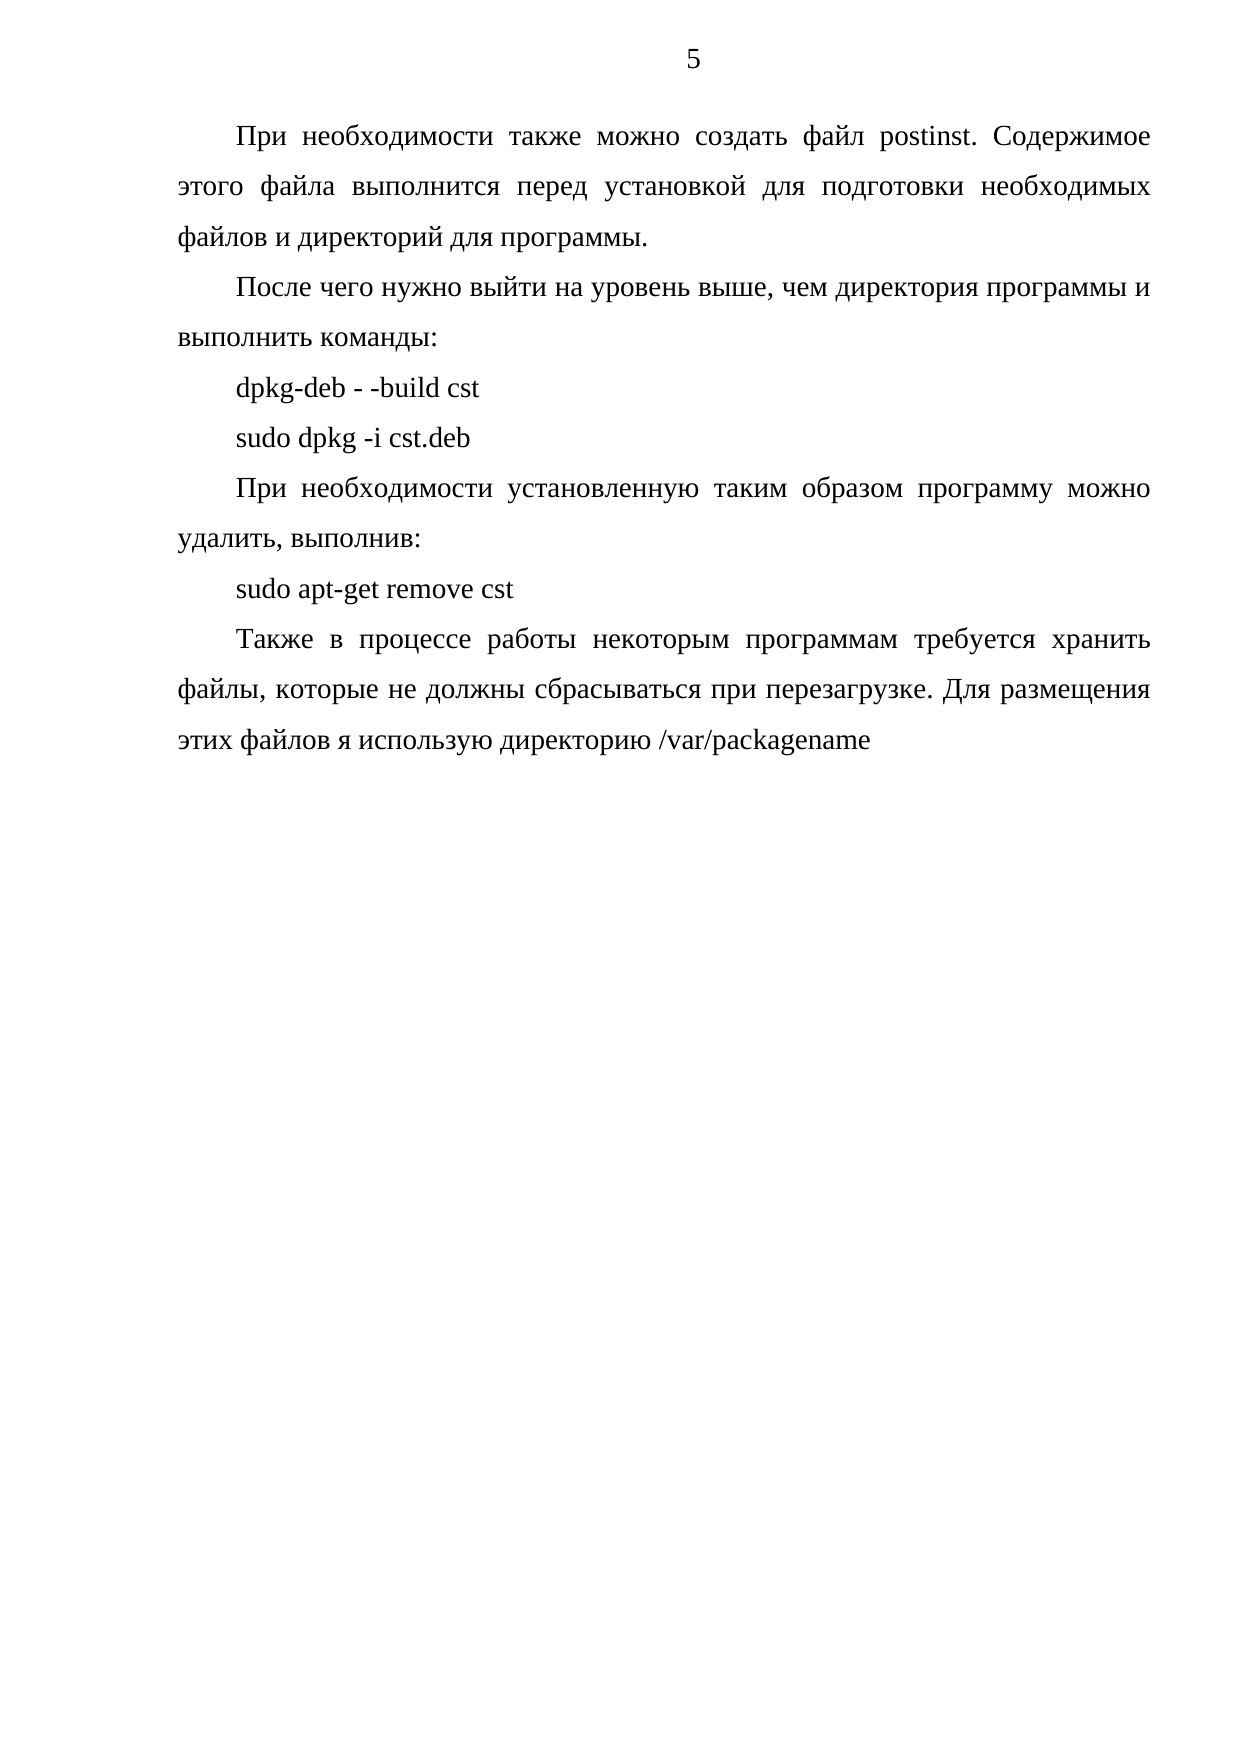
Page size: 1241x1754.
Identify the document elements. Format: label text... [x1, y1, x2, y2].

text Также в процессе работы некоторым программам требуется хранить файлы, которые не должны сбрасываться при перезагрузке. Для размещения этих файлов я использую директорию /var/packagename [177, 621, 1152, 755]
text dpkg-deb - -build cst [177, 370, 1152, 403]
text При необходимости также можно создать файл postinst. Содержимое этого файла выполнится перед установкой для подготовки необходимых файлов и директорий для программы. [177, 118, 1152, 252]
text При необходимости установленную таким образом программу можно удалить, выполнив: [177, 470, 1152, 554]
text После чего нужно выйти на уровень выше, чем директория программы и выполнить команды: [177, 269, 1152, 353]
text sudo apt-get remove cst [177, 571, 1152, 604]
text sudo dpkg -i cst.deb [177, 420, 1152, 453]
